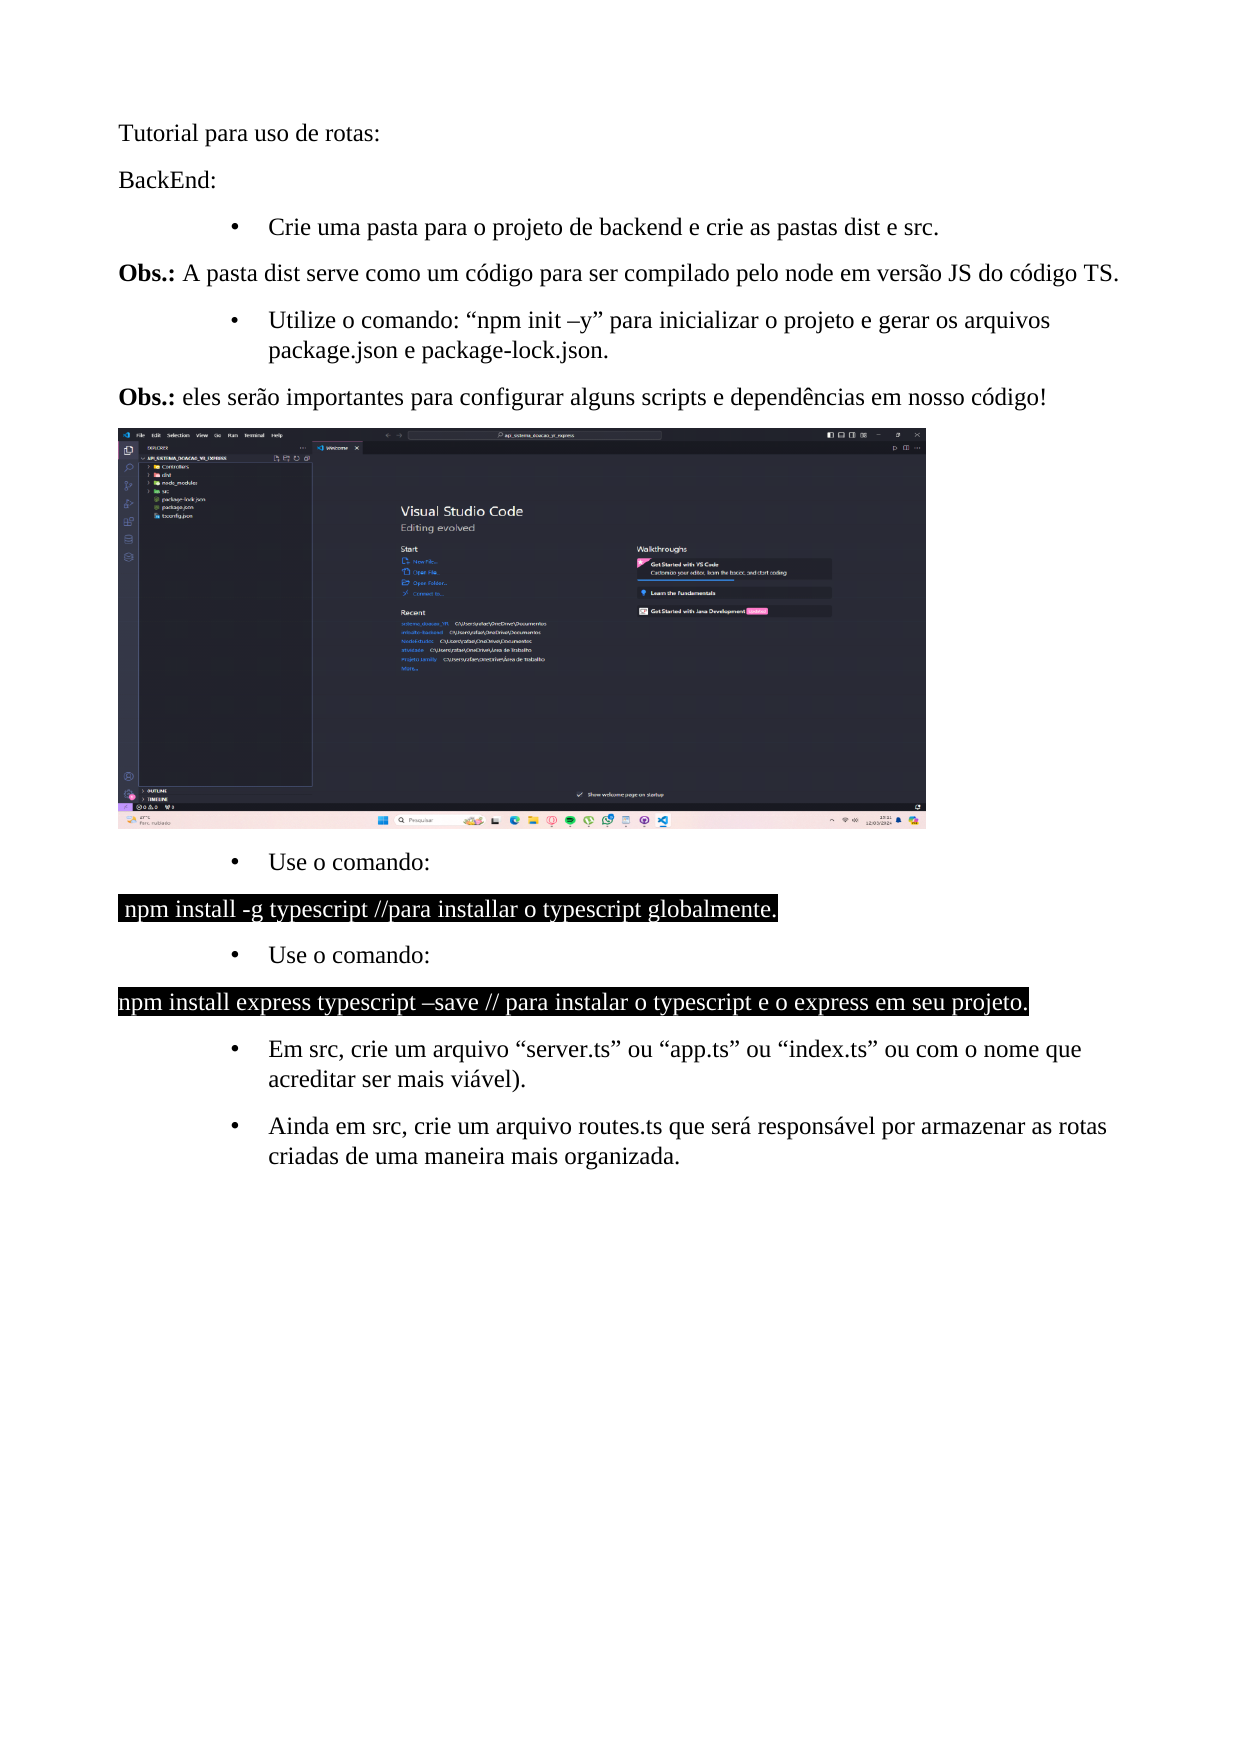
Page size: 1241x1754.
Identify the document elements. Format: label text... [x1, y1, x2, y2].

text Obs.: eles serão importantes para configurar alguns scripts e dependências em nosso código! [118, 382, 1122, 411]
list Em src, crie um arquivo “server.ts” ou “app.ts” ou “index.ts” ou com o nome que acreditar ser mais viável). [231, 1034, 1122, 1093]
list Crie uma pasta para o projeto de backend e crie as pastas dist e src. [231, 212, 1122, 240]
text Obs.: A pasta dist serve como um código para ser compilado pelo node em versão JS do código TS. [118, 258, 1122, 287]
list Utilize o comando: “npm init –y” para inicializar o projeto e gerar os arquivos package.json e package-lock.json. [231, 305, 1122, 364]
text Tutorial para uso de rotas: [118, 118, 1122, 147]
text npm install -g typescript //para installar o typescript globalmente. [118, 894, 1122, 922]
text BackEnd: [118, 165, 1122, 194]
list Use o comando: [231, 847, 1122, 876]
text npm install express typescript –save // para instalar o typescript e o express em seu projeto. [118, 987, 1122, 1016]
list Ainda em src, crie um arquivo routes.ts que será responsável por armazenar as rotas criadas de uma maneira mais organizada. [231, 1111, 1122, 1170]
list Use o comando: [231, 940, 1122, 969]
